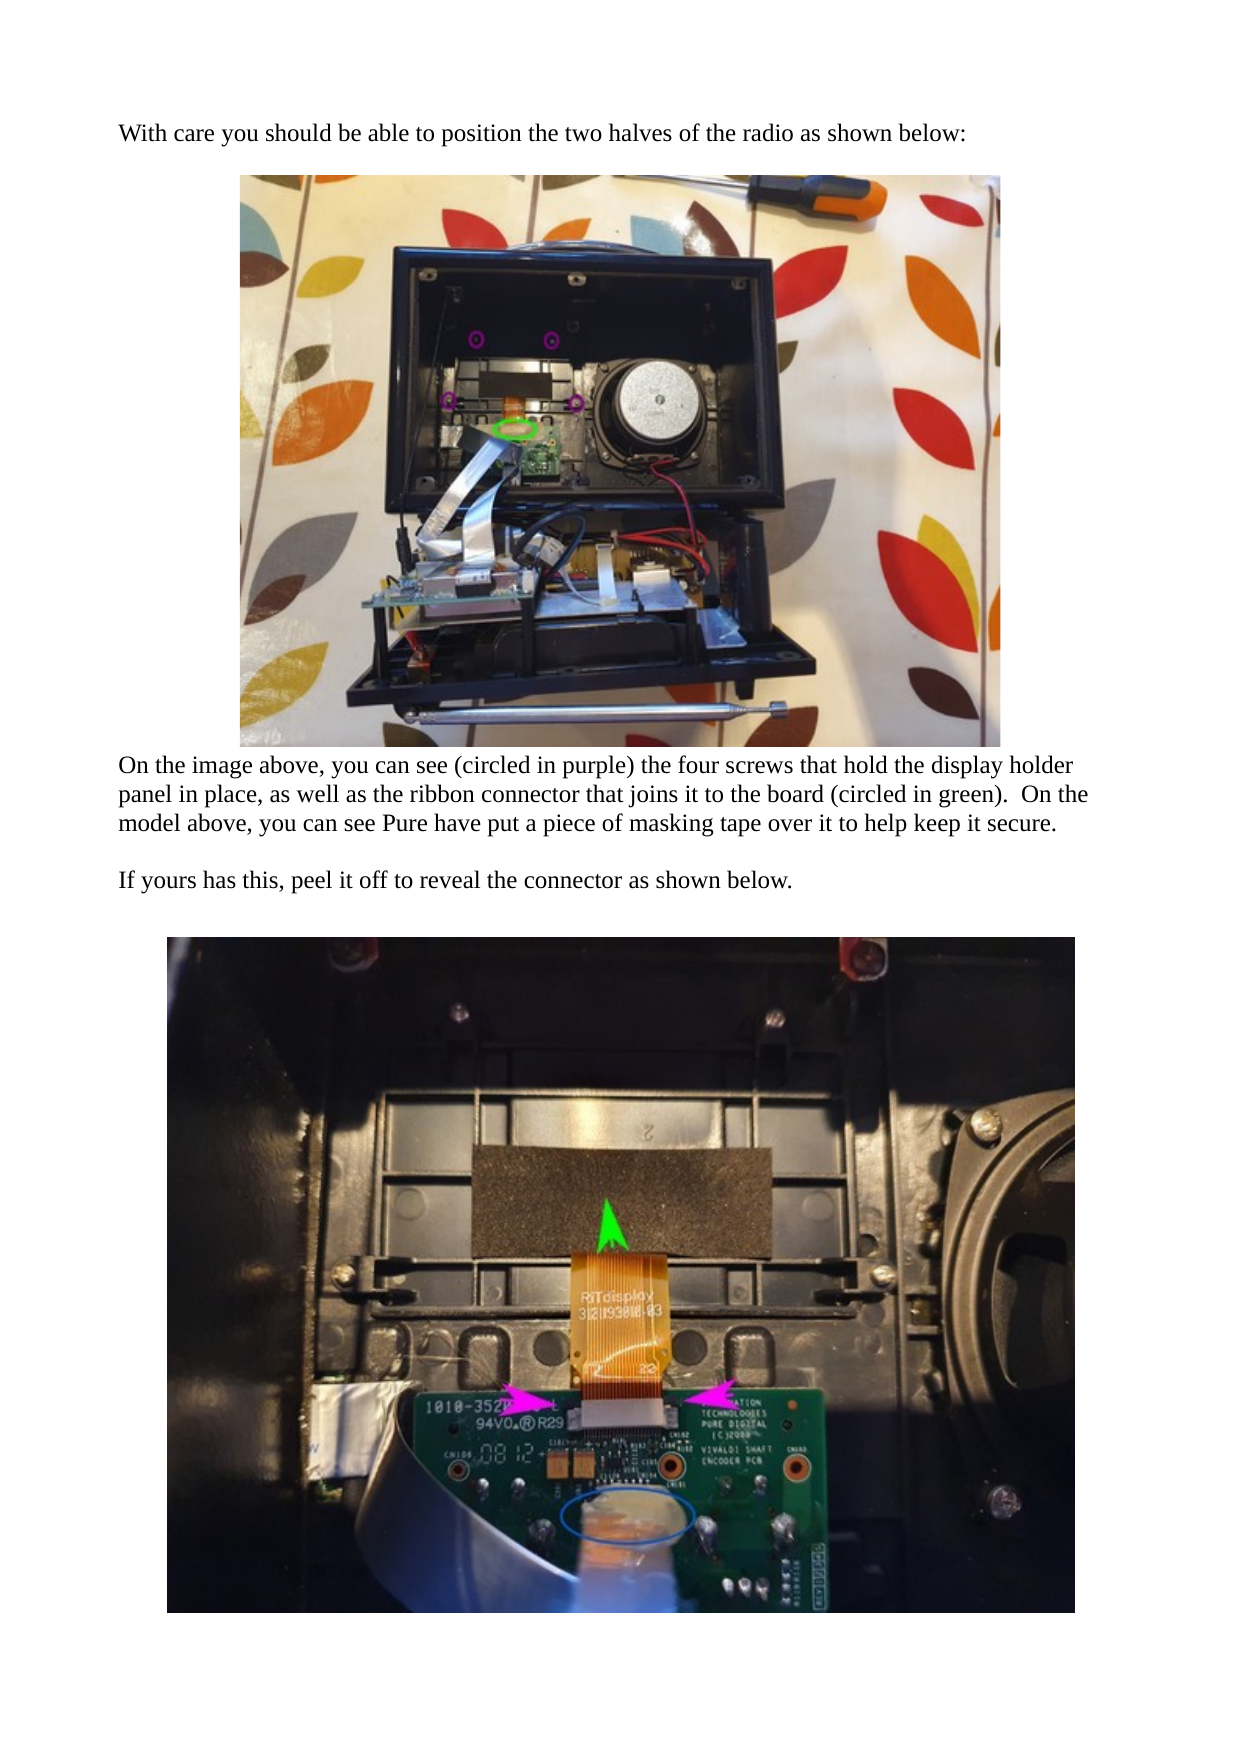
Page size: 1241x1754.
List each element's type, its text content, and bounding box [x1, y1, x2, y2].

text On the image above, you can see (circled in purple) the four screws that hold the display holder panel in place, as well as the ribbon connector that joins it to the board (circled in green). On the model above, you can see Pure have put a piece of masking tape over it to help keep it secure. [118, 751, 1122, 837]
picture [239, 175, 1001, 747]
picture [167, 937, 1075, 1613]
text If yours has this, peel it off to reveal the connector as shown below. [118, 866, 1122, 894]
text With care you should be able to position the two halves of the radio as shown below: [118, 118, 1122, 147]
